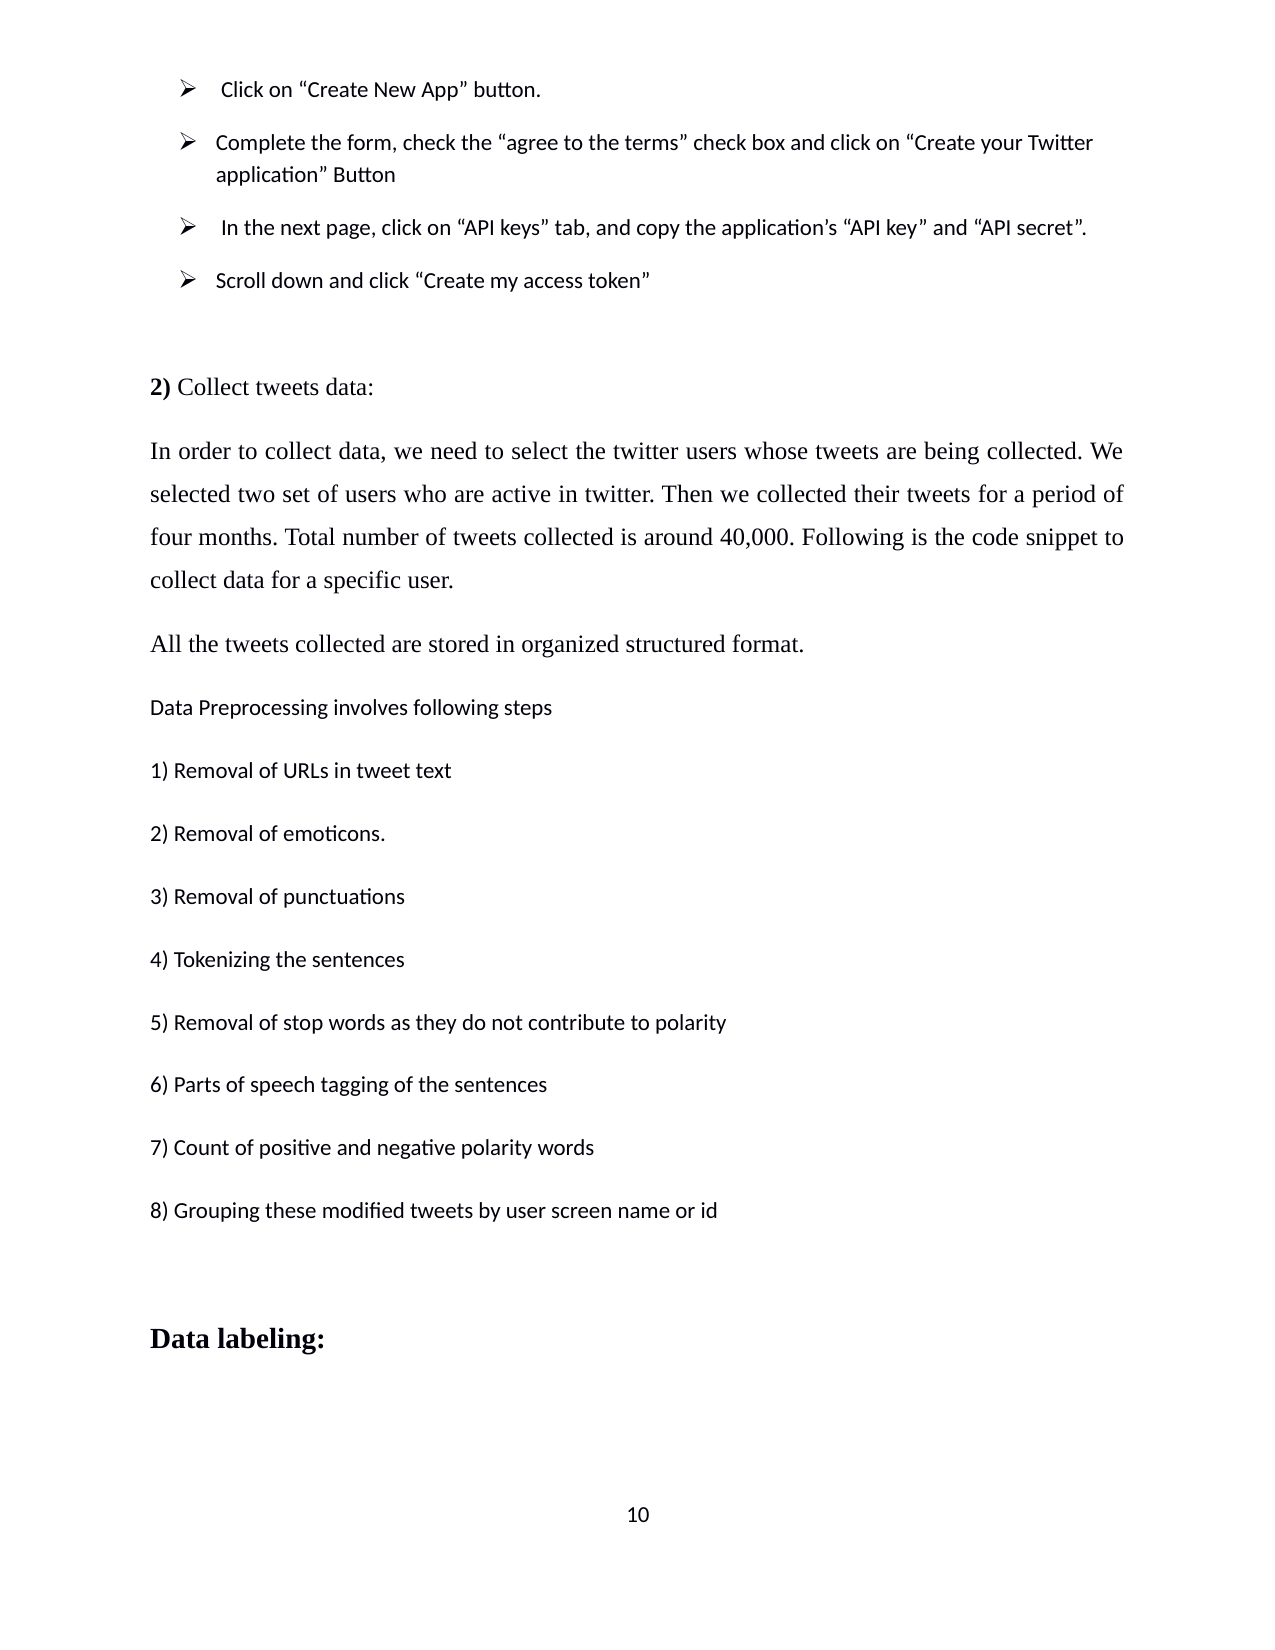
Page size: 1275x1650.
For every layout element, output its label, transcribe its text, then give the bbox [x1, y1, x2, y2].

text 2) Collect tweets data: [150, 372, 1125, 401]
text Data labeling: [150, 1322, 1125, 1355]
text 2) Removal of emoticons. [150, 819, 1125, 847]
text All the tweets collected are stored in organized structured format. [150, 629, 1125, 658]
list Complete the form, check the “agree to the terms” check box and click on “Create your Twitter application” Button [178, 128, 1125, 188]
text 6) Parts of speech tagging of the sentences [150, 1070, 1125, 1098]
text Data Preprocessing involves following steps [150, 693, 1125, 722]
text 8) Grouping these modified tweets by user screen name or id [150, 1196, 1125, 1224]
list In the next page, click on “API keys” tab, and copy the application’s “API key” and “API secret”. [178, 213, 1125, 241]
text 5) Removal of stop words as they do not contribute to polarity [150, 1008, 1125, 1036]
list Click on “Create New App” button. [178, 75, 1125, 103]
list Scroll down and click “Create my access token” [178, 266, 1125, 294]
text In order to collect data, we need to select the twitter users whose tweets are being collected. We selected two set of users who are active in twitter. Then we collected their tweets for a period of four months. Total number of tweets collected is around 40,000. Following is the code snippet to collect data for a specific user. [150, 436, 1125, 594]
text 4) Tokenizing the sentences [150, 945, 1125, 973]
text 7) Count of positive and negative polarity words [150, 1133, 1125, 1161]
text 3) Removal of punctuations [150, 882, 1125, 910]
text 1) Removal of URLs in tweet text [150, 756, 1125, 784]
